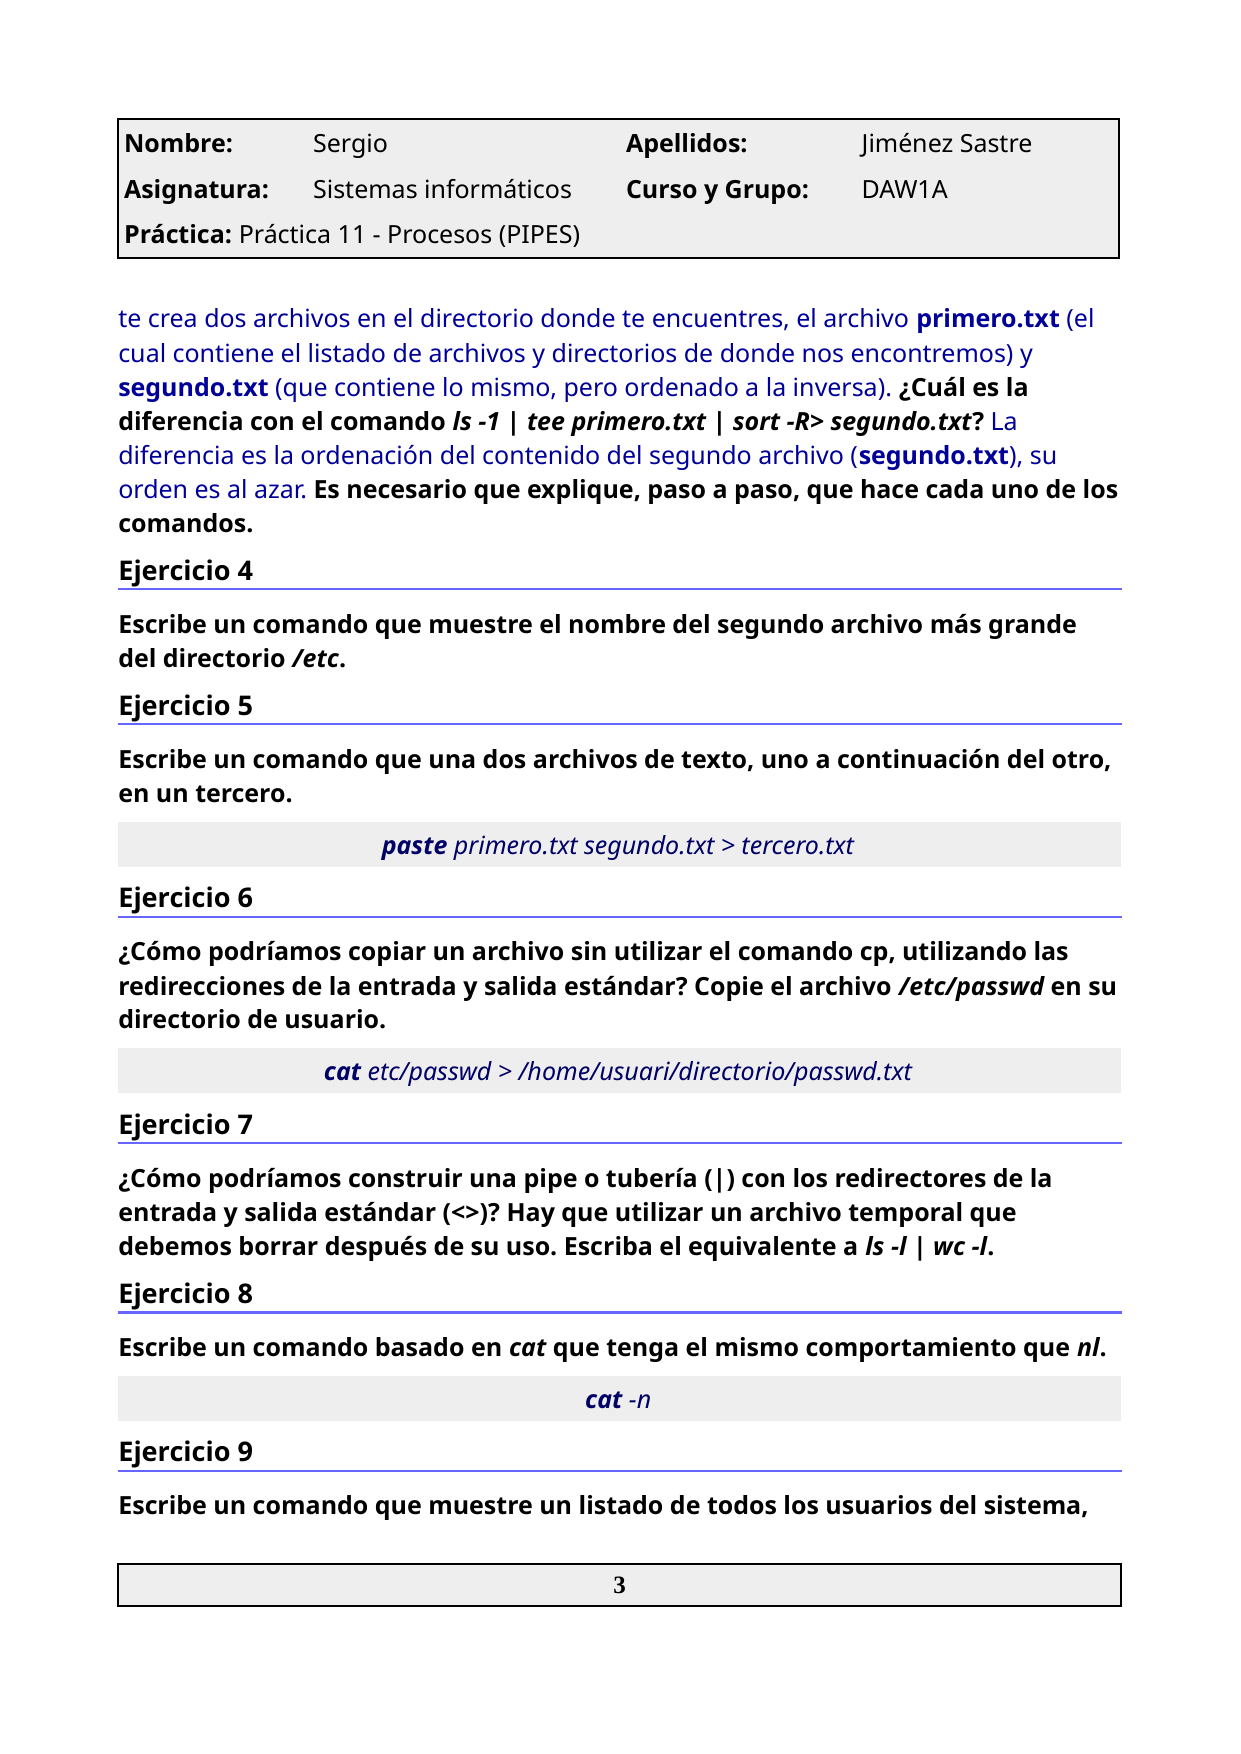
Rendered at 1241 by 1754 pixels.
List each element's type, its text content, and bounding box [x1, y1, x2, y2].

table_header [118, 918, 1122, 934]
text Ejercicio 5 [118, 686, 1122, 723]
text ¿Cómo podríamos construir una pipe o tubería (|) con los redirectores de la entrada y salida estándar (<>)? Hay que utilizar un archivo temporal que debemos borrar después de su uso. Escriba el equivalente a ls -l | wc -l. [118, 1161, 1122, 1263]
table_header cat etc/passwd > /home/usuari/directorio/passwd.txt [118, 1048, 1121, 1093]
table_header [118, 725, 1122, 742]
text Ejercicio 8 [118, 1274, 1122, 1311]
text Escribe un comando que muestre un listado de todos los usuarios del sistema, [118, 1488, 1122, 1522]
text Ejercicio 6 [118, 879, 1122, 916]
text Ejercicio 9 [118, 1433, 1122, 1470]
table_header [118, 590, 1122, 607]
table_header [118, 1472, 1122, 1488]
text Ejercicio 7 [118, 1105, 1122, 1142]
text Escribe un comando que muestre el nombre del segundo archivo más grande del directorio /etc. [118, 607, 1122, 675]
table_header cat -n [118, 1376, 1121, 1421]
table_header paste primero.txt segundo.txt > tercero.txt [118, 822, 1121, 867]
text ¿Cómo podríamos copiar un archivo sin utilizar el comando cp, utilizando las redirecciones de la entrada y salida estándar? Copie el archivo /etc/passwd en su directorio de usuario. [118, 934, 1122, 1036]
table_header [118, 1314, 1122, 1330]
text Ejercicio 4 [118, 551, 1122, 588]
text Escribe un comando que una dos archivos de texto, uno a continuación del otro, en un tercero. [118, 742, 1122, 810]
text te crea dos archivos en el directorio donde te encuentres, el archivo primero.txt (el cual contiene el listado de archivos y directorios de donde nos encontremos) y segundo.txt (que contiene lo mismo, pero ordenado a la inversa). ¿Cuál es la diferencia con el comando ls -1 | tee primero.txt | sort -R> segundo.txt? La diferencia es la ordenación del contenido del segundo archivo (segundo.txt), su orden es al azar. Es necesario que explique, paso a paso, que hace cada uno de los comandos. [118, 301, 1122, 539]
text Escribe un comando basado en cat que tenga el mismo comportamiento que nl. [118, 1330, 1122, 1364]
table_header [118, 1144, 1122, 1161]
